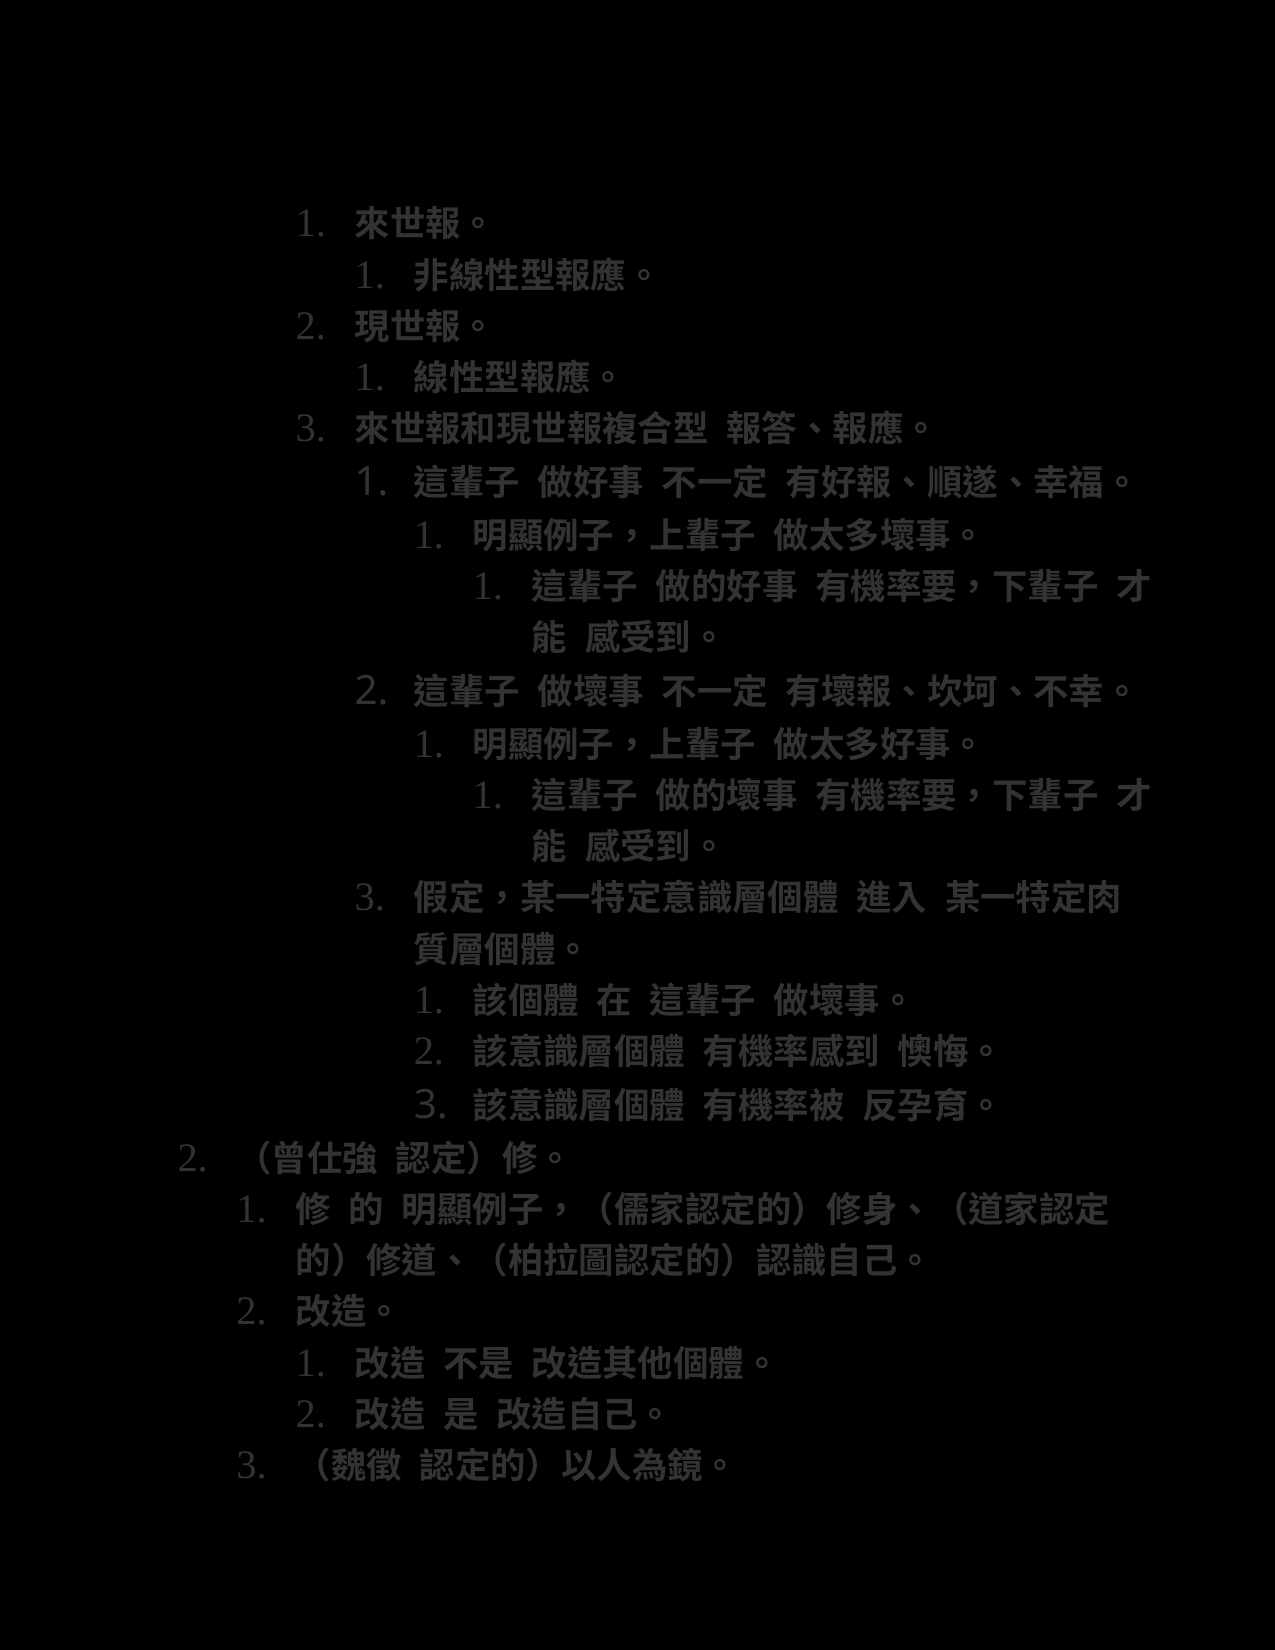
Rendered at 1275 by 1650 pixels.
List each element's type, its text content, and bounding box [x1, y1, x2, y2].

list 該意識層個體 有機率感到 懊悔。 [413, 1023, 1157, 1075]
list 該個體 在 這輩子 做壞事。 [413, 972, 1157, 1023]
list （魏徵 認定的）以人為鏡。 [236, 1437, 1157, 1489]
list 現世報。 [295, 298, 1157, 349]
list 線性型報應。 [354, 349, 1157, 401]
list 假定，某一特定意識層個體 進入 某一特定肉質層個體。 [354, 870, 1157, 972]
list 這輩子 做的好事 有機率要，下輩子 才能 感受到。 [472, 558, 1157, 661]
list 明顯例子，上輩子 做太多好事。 [413, 716, 1157, 767]
list 這輩子 做的壞事 有機率要，下輩子 才能 感受到。 [472, 767, 1157, 870]
list 該意識層個體 有機率被 反孕育。 [413, 1075, 1157, 1130]
list 改造 不是 改造其他個體。 [295, 1335, 1157, 1386]
list 非線性型報應。 [354, 247, 1157, 298]
list 改造 是 改造自己。 [295, 1386, 1157, 1437]
list 明顯例子，上輩子 做太多壞事。 [413, 507, 1157, 558]
list （曾仕強 認定）修。 [177, 1130, 1157, 1181]
list 改造。 [236, 1284, 1157, 1335]
list 這輩子 做壞事 不一定 有壞報、坎坷、不幸。 [354, 661, 1157, 716]
list 修 的 明顯例子，（儒家認定的）修身、（道家認定的）修道、（柏拉圖認定的）認識自己。 [236, 1181, 1157, 1284]
list 來世報。 [295, 196, 1157, 247]
list 來世報和現世報複合型 報答、報應。 [295, 401, 1157, 452]
list 這輩子 做好事 不一定 有好報、順遂、幸福。 [354, 452, 1157, 507]
